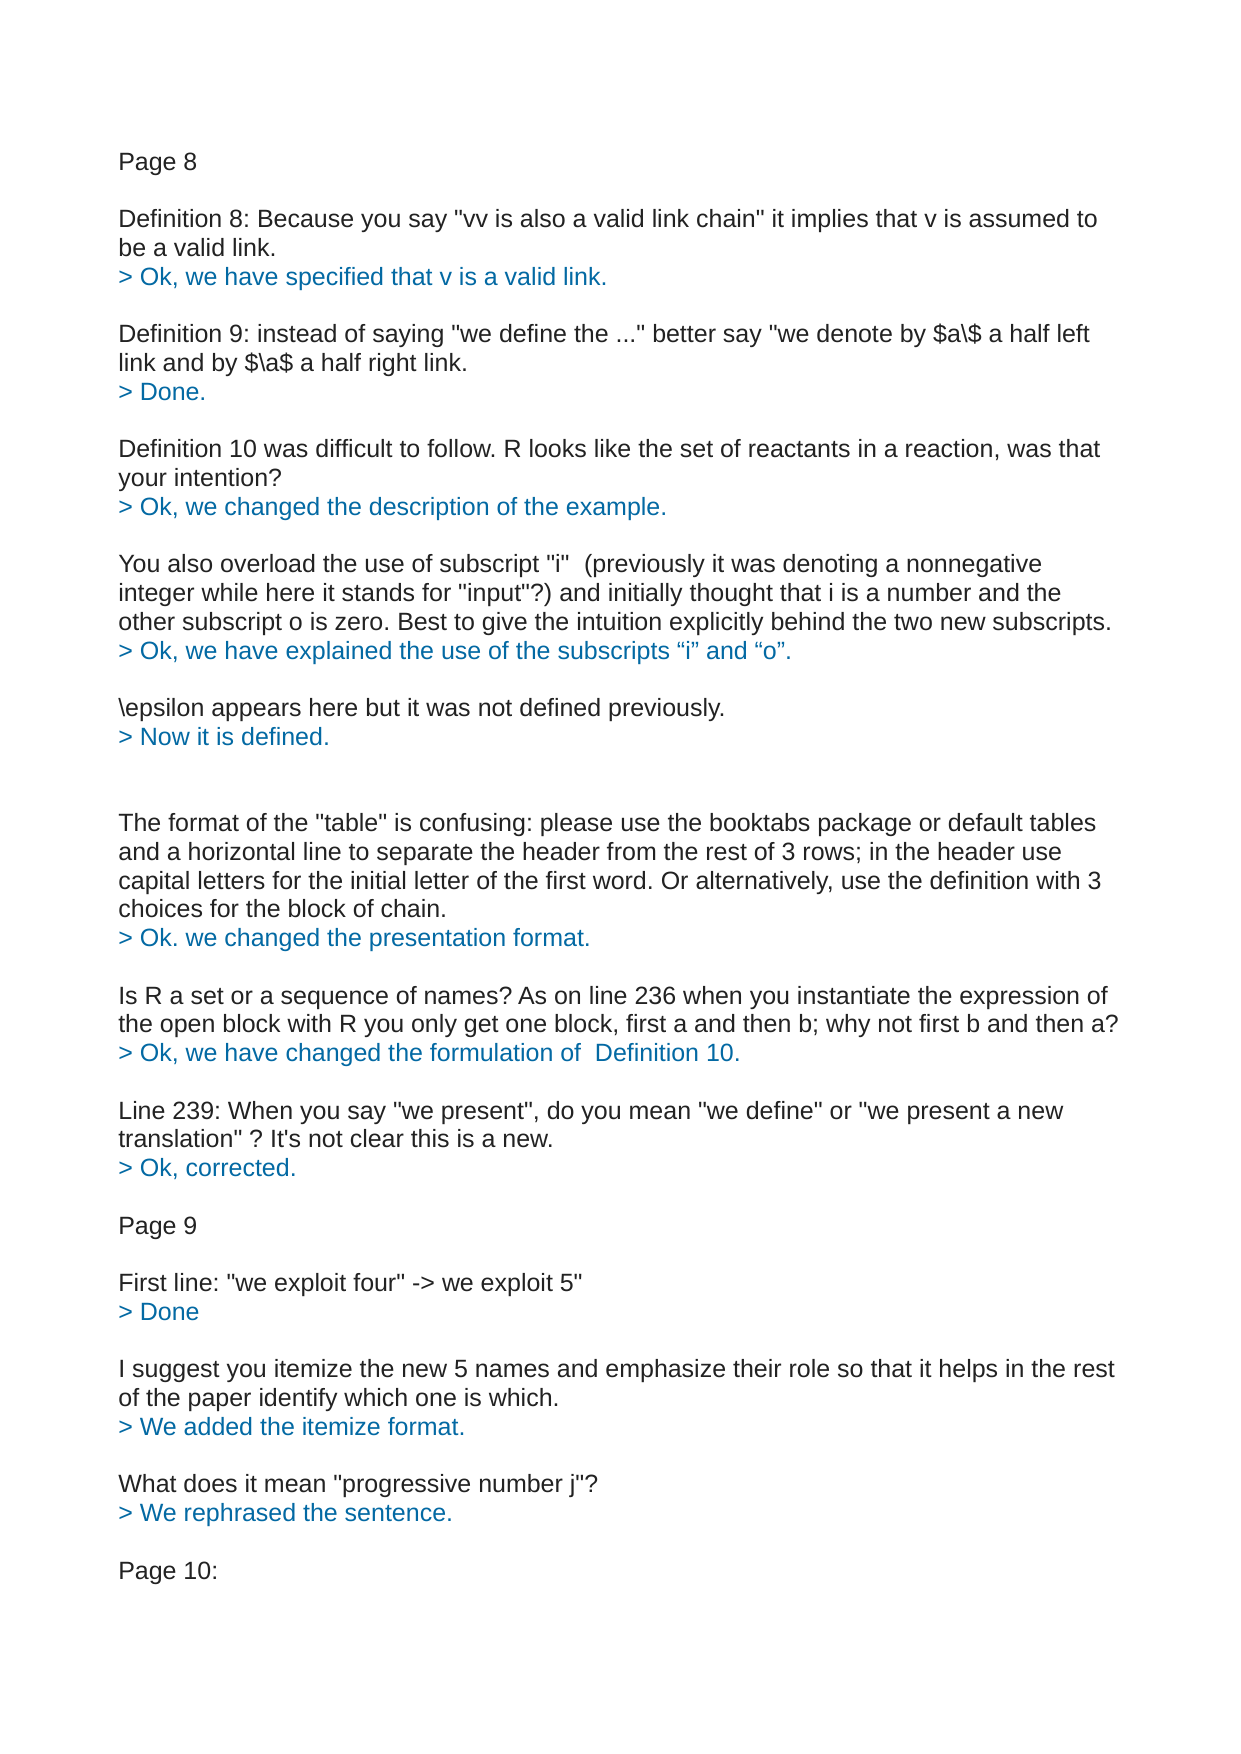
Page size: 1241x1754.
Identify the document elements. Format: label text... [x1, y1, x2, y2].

text > Done [118, 1297, 1122, 1326]
text > Ok. we changed the presentation format. [118, 923, 1122, 952]
text > Done. [118, 377, 1122, 406]
text Definition 9: instead of saying "we define the ..." better say "we denote by $a\$ a half left link and by $\a$ a half right link. [118, 291, 1122, 377]
text > We rephrased the sentence. Page 10: [118, 1498, 1122, 1613]
text > Now it is defined. [118, 722, 1122, 751]
text You also overload the use of subscript "i" (previously it was denoting a nonnegative integer while here it stands for "input"?) and initially thought that i is a number and the other subscript o is zero. Best to give the intuition explicitly behind the two new subscripts. [118, 549, 1122, 636]
text \epsilon appears here but it was not defined previously. [118, 693, 1122, 722]
text > Ok, corrected. Page 9 [118, 1153, 1122, 1239]
text Is R a set or a sequence of names? As on line 236 when you instantiate the expression of the open block with R you only get one block, first a and then b; why not first b and then a? > Ok, we have changed the formulation of Definition 10. [118, 952, 1122, 1067]
text First line: "we exploit four" -> we exploit 5" [118, 1239, 1122, 1297]
text I suggest you itemize the new 5 names and emphasize their role so that it helps in the rest of the paper identify which one is which. [118, 1326, 1122, 1412]
text Definition 10 was difficult to follow. R looks like the set of reactants in a reaction, was that your intention? [118, 406, 1122, 492]
text Definition 8: Because you say "vv is also a valid link chain" it implies that v is assumed to be a valid link. [118, 204, 1122, 262]
text > We added the itemize format. [118, 1412, 1122, 1441]
text The format of the "table" is confusing: please use the booktabs package or default tables and a horizontal line to separate the header from the rest of 3 rows; in the header use capital letters for the initial letter of the first word. Or alternatively, use the definition with 3 choices for the block of chain. [118, 808, 1122, 923]
text Page 8 [118, 118, 1122, 204]
text Line 239: When you say "we present", do you mean "we define" or "we present a new translation" ? It's not clear this is a new. [118, 1067, 1122, 1153]
text What does it mean "progressive number j"? [118, 1441, 1122, 1498]
text > Ok, we changed the description of the example. [118, 492, 1122, 521]
text > Ok, we have specified that v is a valid link. [118, 262, 1122, 291]
text > Ok, we have explained the use of the subscripts “i” and “o”. [118, 636, 1122, 664]
